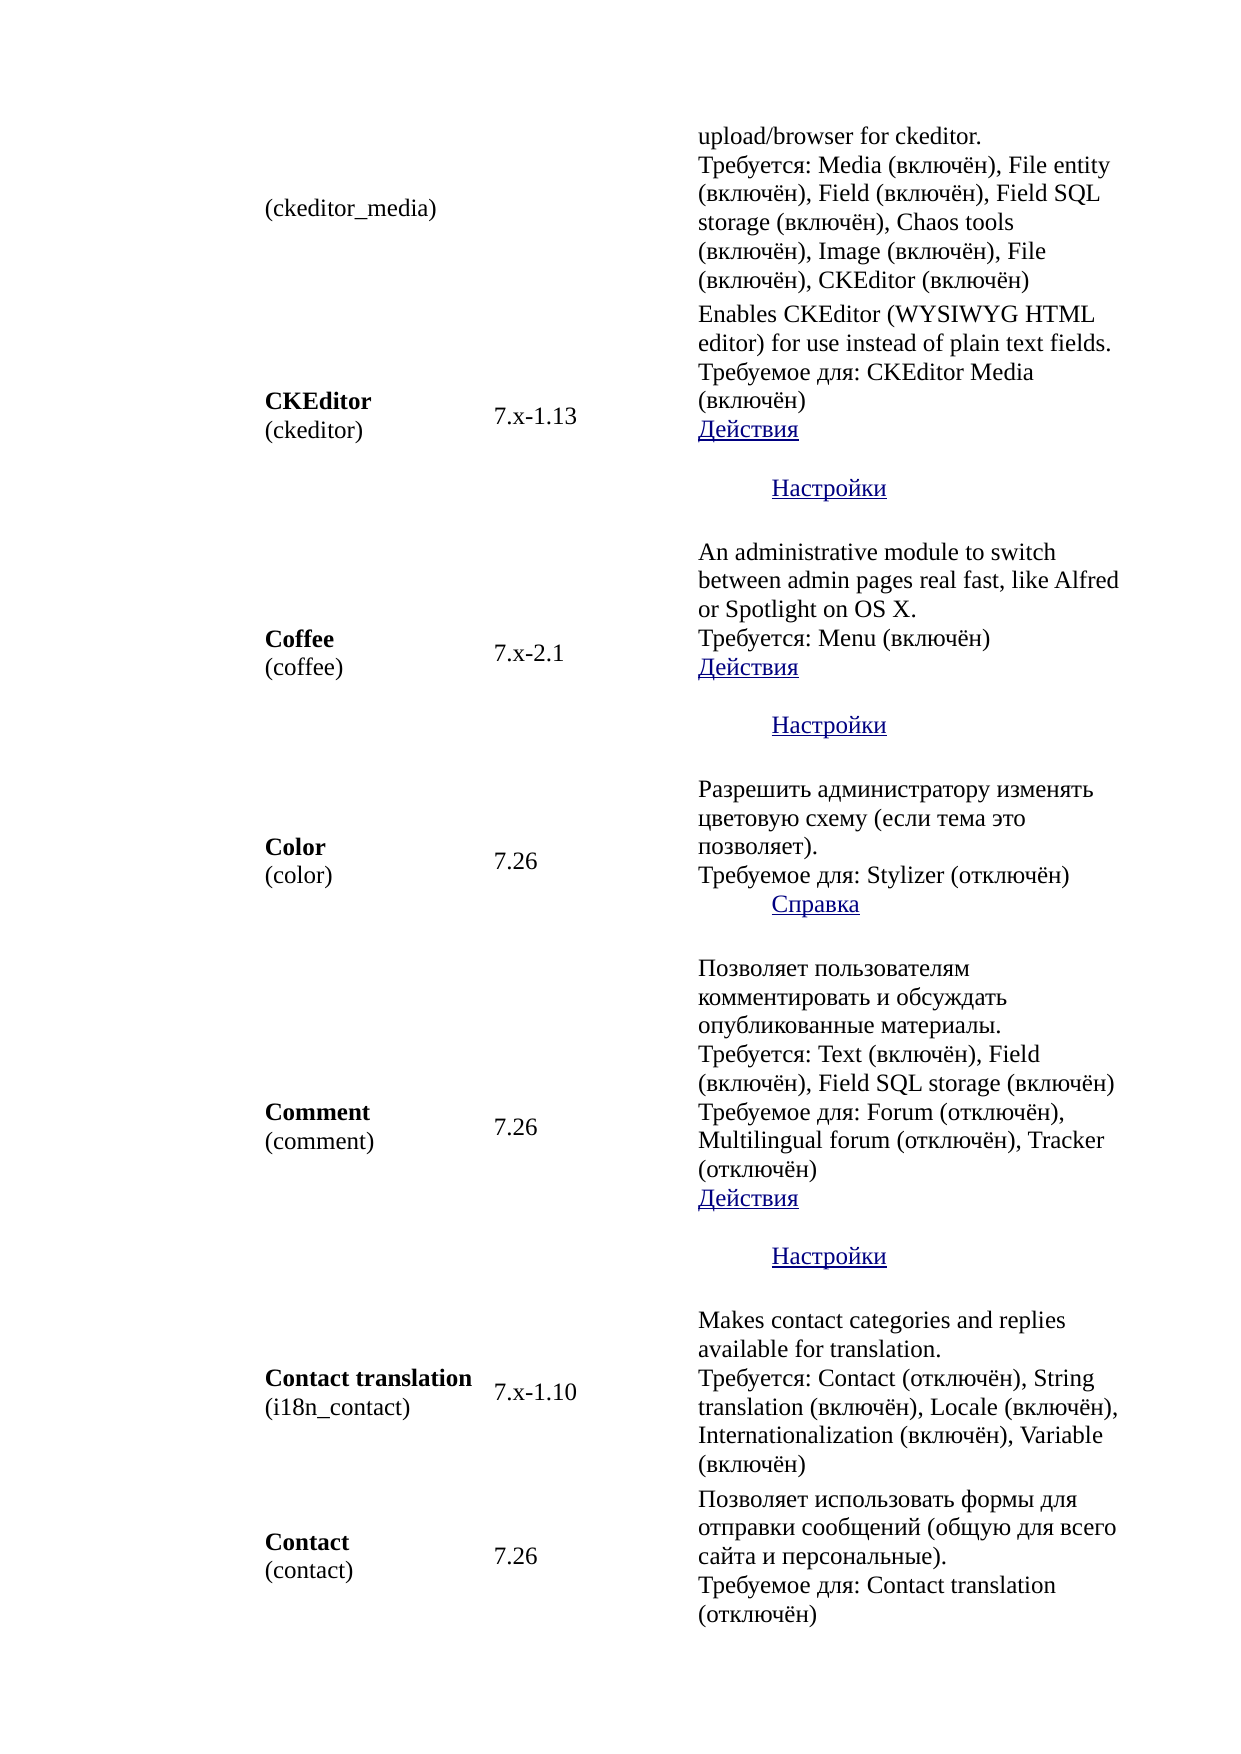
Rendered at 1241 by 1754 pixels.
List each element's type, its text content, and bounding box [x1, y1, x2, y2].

table_cell (ckeditor_media) [262, 118, 491, 296]
table_cell 7.x-1.13 [491, 296, 695, 534]
table_cell Contact (contact) [262, 1481, 491, 1630]
table_cell Разрешить администратору изменять цветовую схему (если тема это позволяет). Требуемое для: Stylizer (отключён) Справка [695, 771, 1122, 950]
table_cell Makes contact categories and replies available for translation. Требуется: Contact (отключён), String translation (включён), Locale (включён), Internationalization (включён), Variable (включён) [695, 1303, 1122, 1481]
table_cell [491, 118, 695, 296]
table_cell [118, 534, 262, 771]
table_cell Enables CKEditor (WYSIWYG HTML editor) for use instead of plain text fields. Требуемое для: CKEditor Media (включён) Действия Настройки [695, 296, 1122, 534]
table_cell 7.x-2.1 [491, 534, 695, 771]
table_cell [118, 1481, 262, 1630]
table_cell [118, 296, 262, 534]
table_cell Позволяет использовать формы для отправки сообщений (общую для всего сайта и персональные). Требуемое для: Contact translation (отключён) [695, 1481, 1122, 1630]
table_cell [118, 118, 262, 296]
table_cell [118, 1303, 262, 1481]
table_cell 7.26 [491, 1481, 695, 1630]
table_cell Coffee (coffee) [262, 534, 491, 771]
table_cell CKEditor (ckeditor) [262, 296, 491, 534]
table_cell Color (color) [262, 771, 491, 950]
table_cell [118, 950, 262, 1302]
table_cell An administrative module to switch between admin pages real fast, like Alfred or Spotlight on OS X. Требуется: Menu (включён) Действия Настройки [695, 534, 1122, 771]
table_cell upload/browser for ckeditor. Требуется: Media (включён), File entity (включён), Field (включён), Field SQL storage (включён), Chaos tools (включён), Image (включён), File (включён), CKEditor (включён) [695, 118, 1122, 296]
table_cell Contact translation (i18n_contact) [262, 1303, 491, 1481]
table_cell 7.26 [491, 950, 695, 1302]
table_cell [118, 771, 262, 950]
table_cell 7.x-1.10 [491, 1303, 695, 1481]
table_cell 7.26 [491, 771, 695, 950]
table_cell Comment (comment) [262, 950, 491, 1302]
table_cell Позволяет пользователям комментировать и обсуждать опубликованные материалы. Требуется: Text (включён), Field (включён), Field SQL storage (включён) Требуемое для: Forum (отключён), Multilingual forum (отключён), Tracker (отключён) Действия Настройки [695, 950, 1122, 1302]
